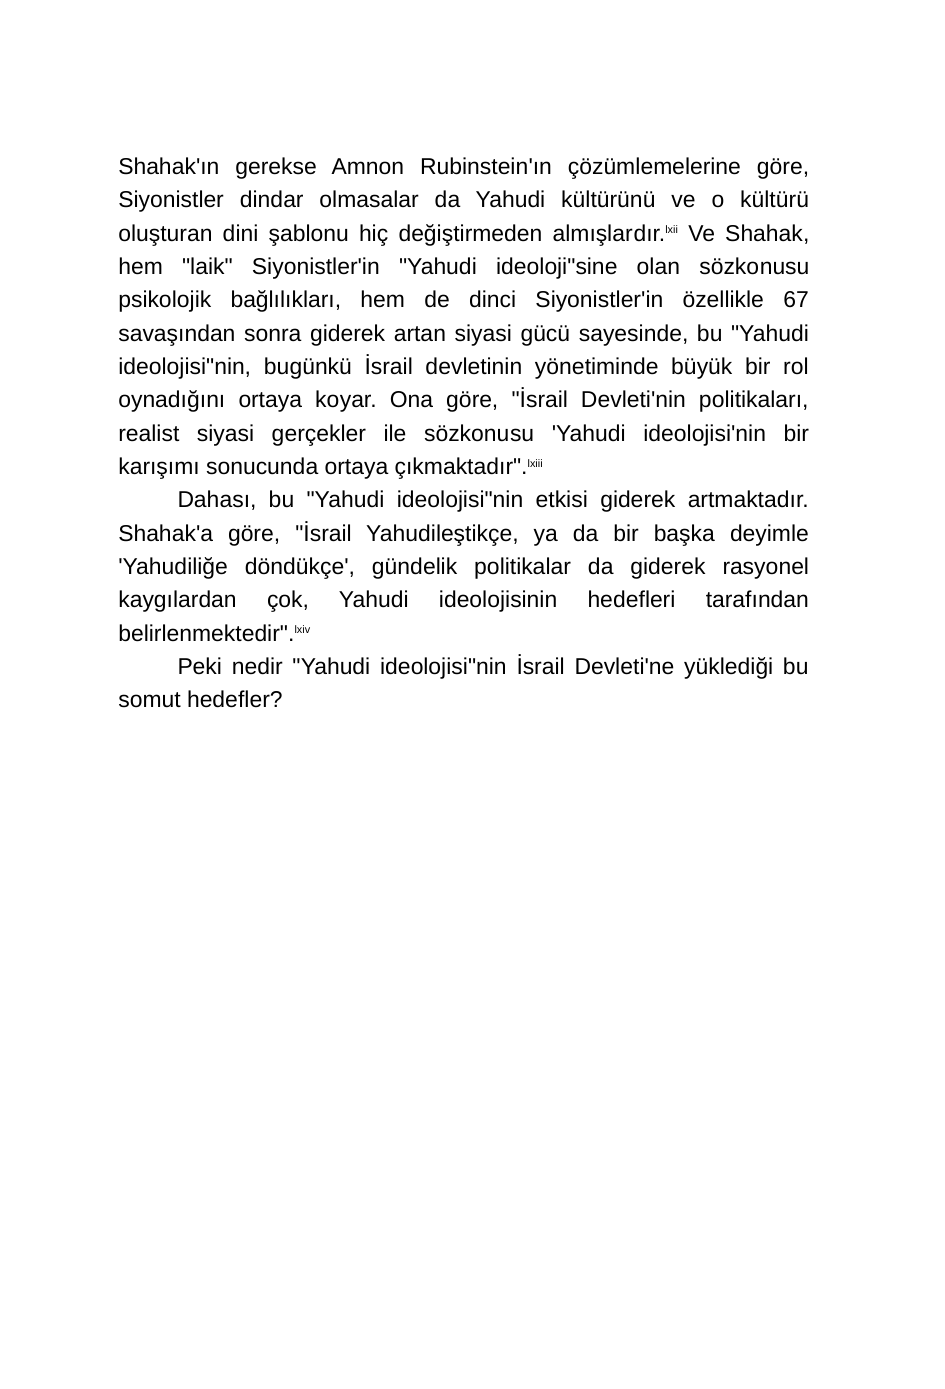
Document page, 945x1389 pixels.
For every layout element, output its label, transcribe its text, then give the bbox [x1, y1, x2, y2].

text Dahası, bu "Yahudi ideolojisi"nin etkisi giderek artmaktadır. Shahak'a göre, "İsrail Yahudileştikçe, ya da bir başka deyimle 'Yahudiliğe döndükçe', gündelik politikalar da giderek rasyonel kaygılardan çok, Yahudi ideolojisinin hedefleri tarafından belirlenmektedir". [118, 481, 809, 648]
text Peki nedir "Yahudi ideolojisi"nin İsrail Devleti'ne yüklediği bu somut hedefler? [118, 648, 809, 714]
text Shahak'ın gerekse Amnon Rubinstein'ın çözümlemelerine göre, Siyonistler dindar olmasalar da Yahudi kültürünü ve o kültürü oluşturan dini şablonu hiç değiştirmeden almışlar­dır. Ve Shahak, hem "laik" Siyonistler'in "Yahudi ideoloji"sine olan sözko­nusu psikolojik bağlılıkları, hem de dinci Siyonistler'in özellikle 67 savaşın­dan sonra giderek artan siyasi gücü sayesinde, bu "Yahudi ideolojisi"nin, bu­gün­kü İsrail devletinin yönetiminde büyük bir rol oynadığını ortaya ko­yar. Ona göre, "İsrail Devleti'nin politikaları, realist siyasi gerçekler ile sözkonu­su 'Yahudi ideolojisi'nin bir karışımı sonucunda ortaya çıkmaktadır". [118, 148, 809, 481]
